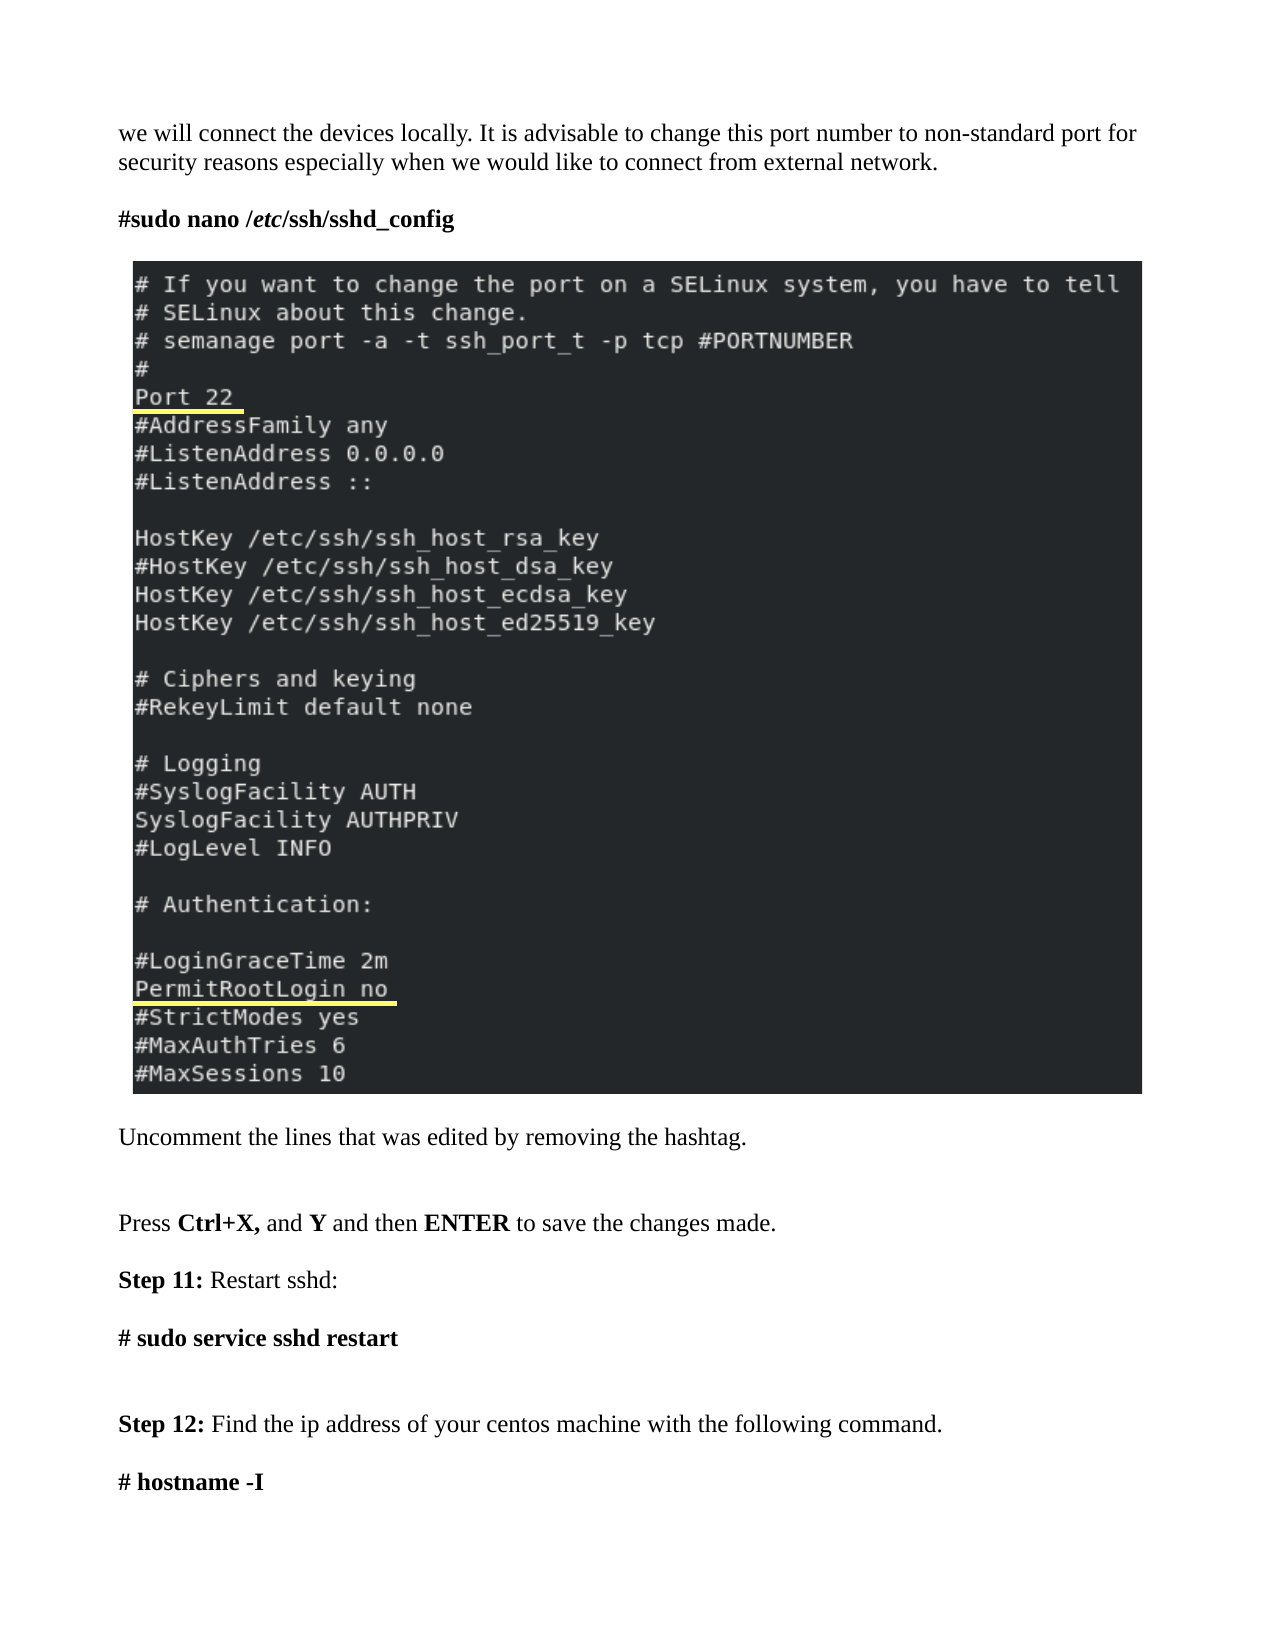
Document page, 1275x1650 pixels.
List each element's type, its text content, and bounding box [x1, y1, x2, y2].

text # sudo service sshd restart [118, 1323, 1157, 1352]
text Uncomment the lines that was edited by removing the hashtag. [118, 1122, 1157, 1151]
picture [132, 261, 1143, 1094]
text # hostname -I [118, 1467, 1157, 1496]
text #sudo nano /etc/ssh/sshd_config [118, 204, 1157, 233]
text we will connect the devices locally. It is advisable to change this port number to non-standard port for security reasons especially when we would like to connect from external network. [118, 118, 1157, 176]
text Step 11: Restart sshd: [118, 1266, 1157, 1294]
text Step 12: Find the ip address of your centos machine with the following command. [118, 1409, 1157, 1438]
text Press Ctrl+X, and Y and then ENTER to save the changes made. [118, 1208, 1157, 1237]
